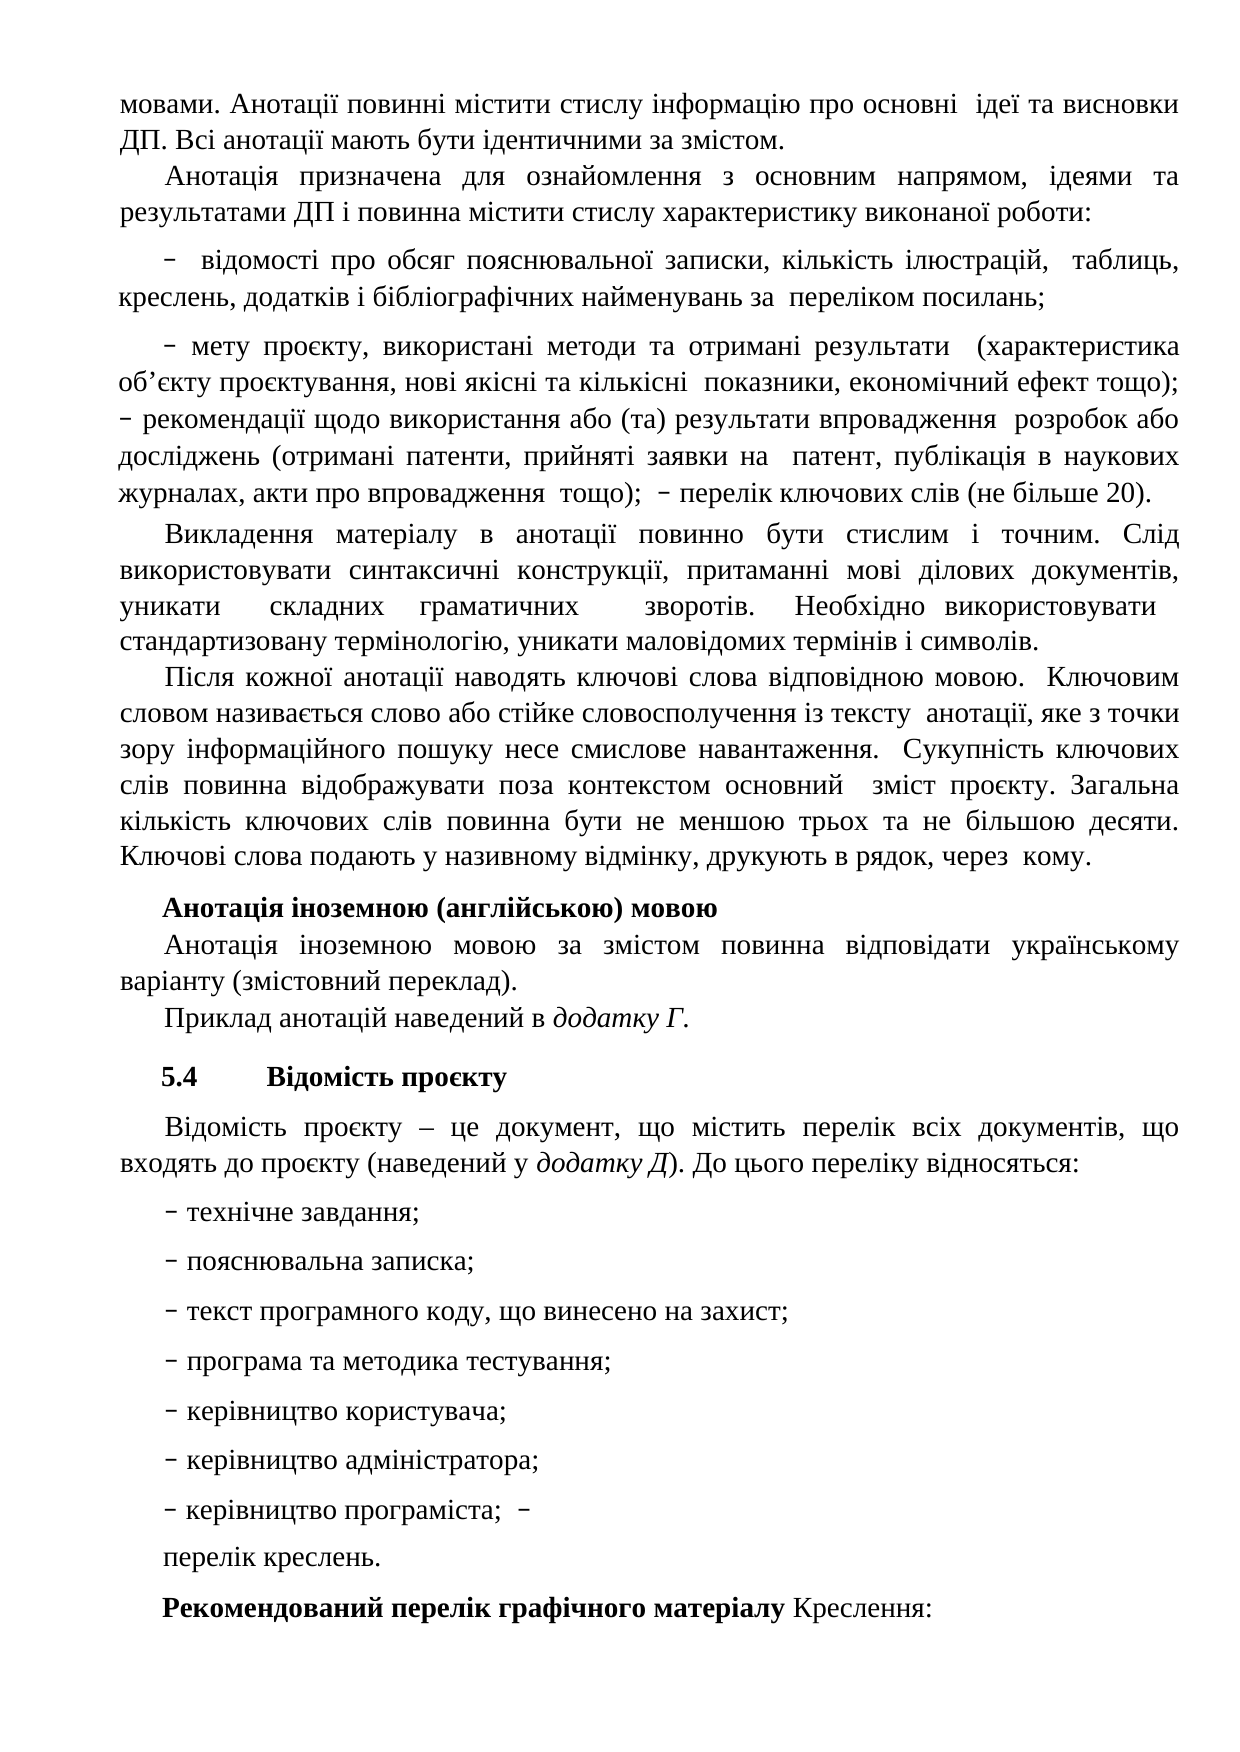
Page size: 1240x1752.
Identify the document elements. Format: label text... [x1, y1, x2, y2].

text Відомість проєкту – це документ, що містить перелік всіх документів, що входять до проєкту (наведений у додатку Д). До цього переліку відносяться: [120, 1109, 1180, 1179]
text − мету проєкту, використані методи та отримані результати (характеристика об’єкту проєктування, нові якісні та кількісні показники, економічний ефект тощо); − рекомендації щодо використання або (та) результати впровадження розробок або досліджень (отримані патенти, прийняті заявки на патент, публікація в наукових журналах, акти про впровадження тощо); − перелік ключових слів (не більше 20). [118, 327, 1180, 510]
text Приклад анотацій наведений в додатку Г. [164, 1000, 1180, 1034]
text Рекомендований перелік графічного матеріалу Креслення: [162, 1590, 933, 1623]
text − пояснювальна записка; [164, 1242, 1180, 1278]
text Викладення матеріалу в анотації повинно бути стислим і точним. Слід використовувати синтаксичні конструкції, притаманні мові ділових документів, уникати складних граматичних зворотів. Необхідно використовувати стандартизовану термінологію, уникати маловідомих термінів і символів. [119, 516, 1180, 657]
text − відомості про обсяг пояснювальної записки, кількість ілюстрацій, таблиць, креслень, додатків і бібліографічних найменувань за переліком посилань; [118, 241, 1180, 313]
text − керівництво адміністратора; − керівництво програміста; − перелік креслень. [163, 1441, 546, 1573]
text − керівництво користувача; [164, 1392, 1180, 1427]
text − технічне завдання; [164, 1193, 1180, 1228]
text Анотація іноземною мовою за змістом повинна відповідати українському варіанту (змістовний переклад). [120, 927, 1180, 997]
text − програма та методика тестування; [164, 1342, 1180, 1377]
text Анотація призначена для ознайомлення з основним напрямом, ідеями та результатами ДП і повинна містити стислу характеристику виконаної роботи: [119, 158, 1180, 227]
text Анотація іноземною (англійською) мовою [162, 890, 1183, 923]
text Після кожної анотації наводять ключові слова відповідною мовою. Ключовим словом називається слово або стійке словосполучення із тексту анотації, яке з точки зору інформаційного пошуку несе смислове навантаження. Сукупність ключових слів повинна відображувати поза контекстом основний зміст проєкту. Загальна кількість ключових слів повинна бути не меншою трьох та не більшою десяти. Ключові слова подають у називному відмінку, друкують в рядок, через кому. [119, 659, 1180, 872]
text мовами. Анотації повинні містити стислу інформацію про основні ідеї та висновки ДП. Всі анотації мають бути ідентичними за змістом. [119, 86, 1180, 156]
subtitle Відомість проєкту [161, 1059, 1183, 1093]
text − текст програмного коду, що винесено на захист; [164, 1292, 1180, 1328]
